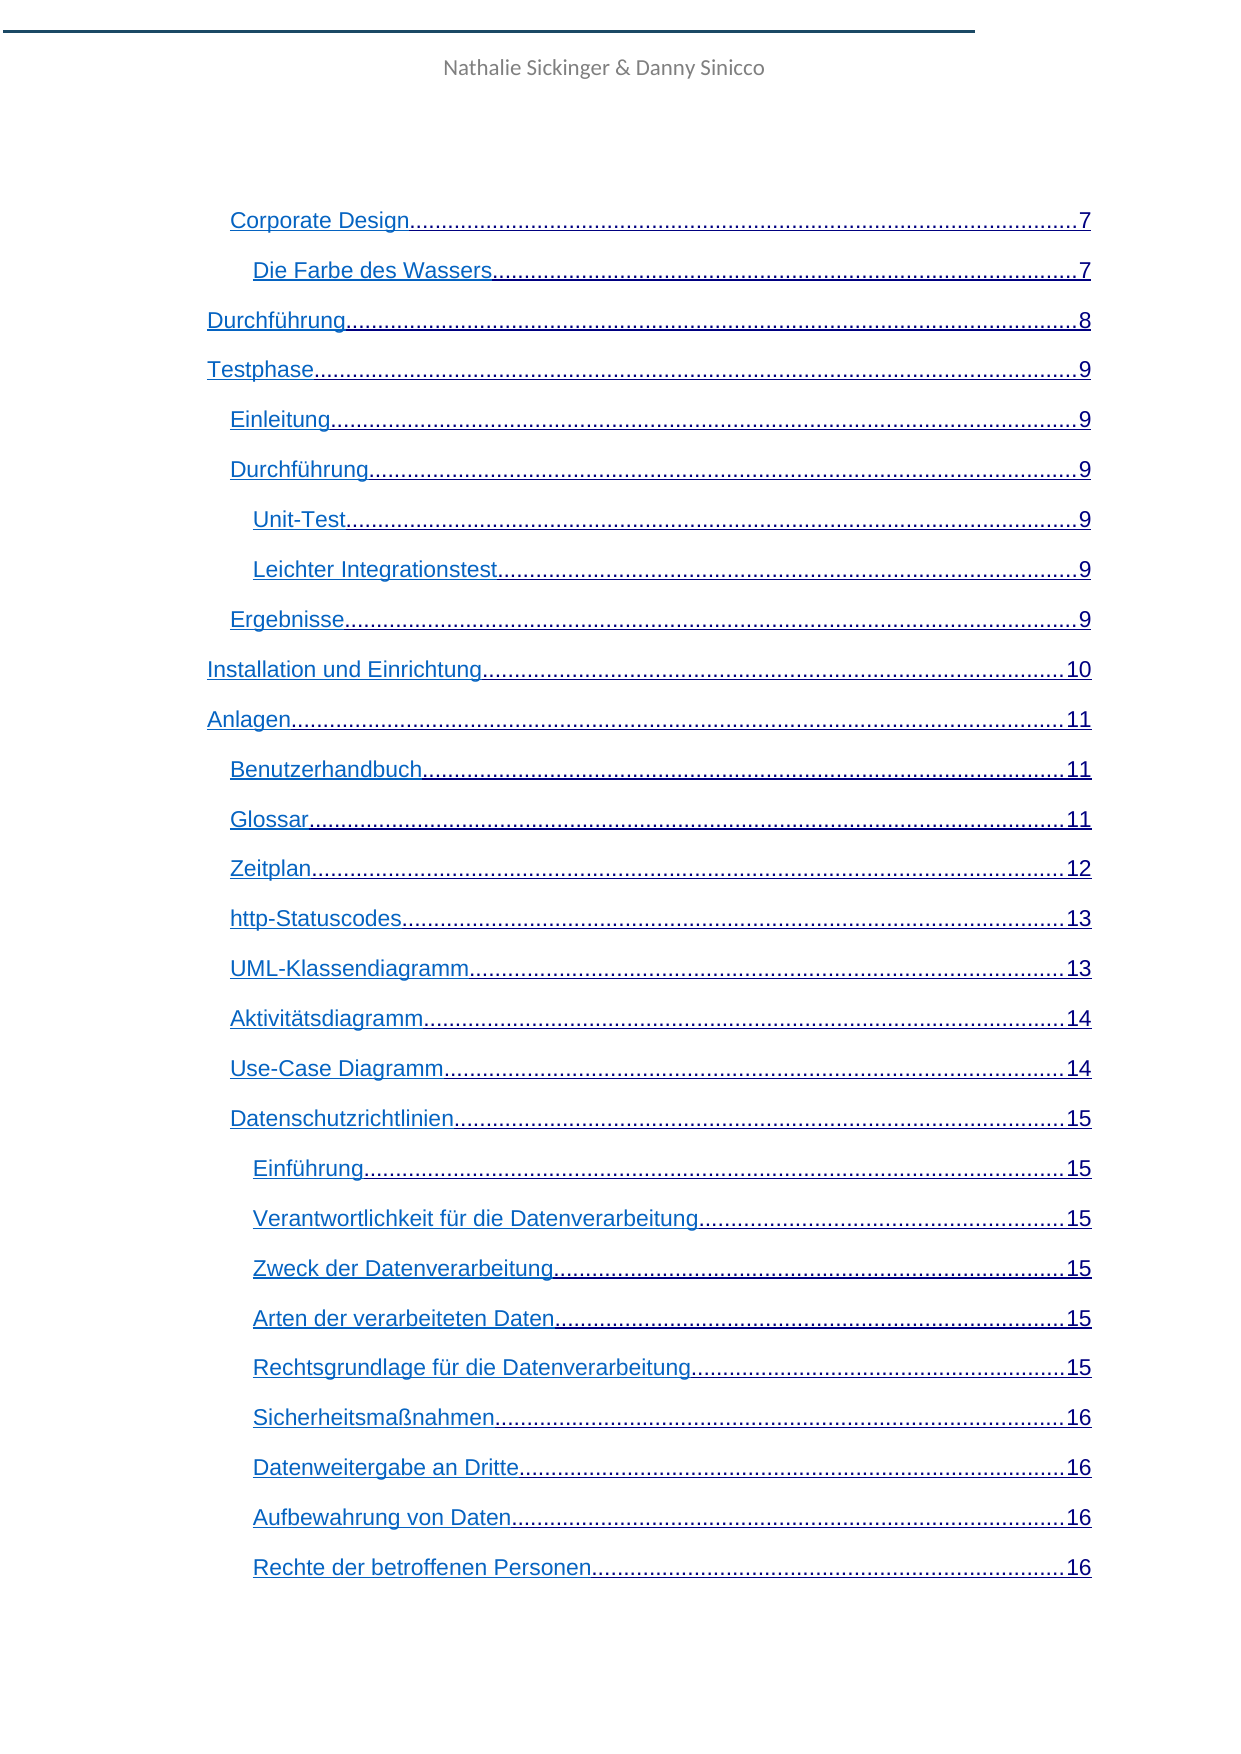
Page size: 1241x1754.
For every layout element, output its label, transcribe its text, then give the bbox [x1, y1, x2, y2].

text Glossar 11 [230, 806, 1092, 828]
text Testphase 9 [207, 356, 1092, 383]
text Corporate Design 7 [230, 207, 1092, 233]
text Benutzerhandbuch 11 [230, 756, 1092, 778]
text Installation und Einrichtung 10 [207, 656, 1092, 679]
text Datenweitergabe an Dritte 16 [253, 1454, 1092, 1477]
text UML-Klassendiagramm 13 [230, 955, 1092, 978]
text Rechte der betroffenen Personen 16 [253, 1554, 1092, 1577]
text http-Statuscodes 13 [230, 905, 1092, 928]
text Sicherheitsmaßnahmen 16 [253, 1404, 1092, 1427]
text Ergebnisse 9 [230, 606, 1092, 632]
text Die Farbe des Wassers 7 [253, 257, 1092, 283]
text Leichter Integrationstest 9 [253, 556, 1092, 582]
text Zweck der Datenverarbeitung 15 [253, 1254, 1092, 1277]
text Use-Case Diagramm 14 [230, 1055, 1092, 1078]
text Aufbewahrung von Daten 16 [253, 1504, 1092, 1527]
text Durchführung 8 [207, 307, 1092, 333]
text Rechtsgrundlage für die Datenverarbeitung 15 [253, 1354, 1092, 1377]
text Zeitplan 12 [230, 855, 1092, 878]
text Verantwortlichkeit für die Datenverarbeitung 15 [253, 1205, 1092, 1228]
text Einleitung 9 [230, 406, 1092, 433]
text Anlagen 11 [207, 706, 1092, 729]
text Arten der verarbeiteten Daten 15 [253, 1304, 1092, 1327]
text Durchführung 9 [230, 456, 1092, 483]
text Einführung 15 [253, 1155, 1092, 1178]
text Aktivitätsdiagramm 14 [230, 1005, 1092, 1028]
text Unit-Test 9 [253, 506, 1092, 532]
text Datenschutzrichtlinien 15 [230, 1105, 1092, 1128]
